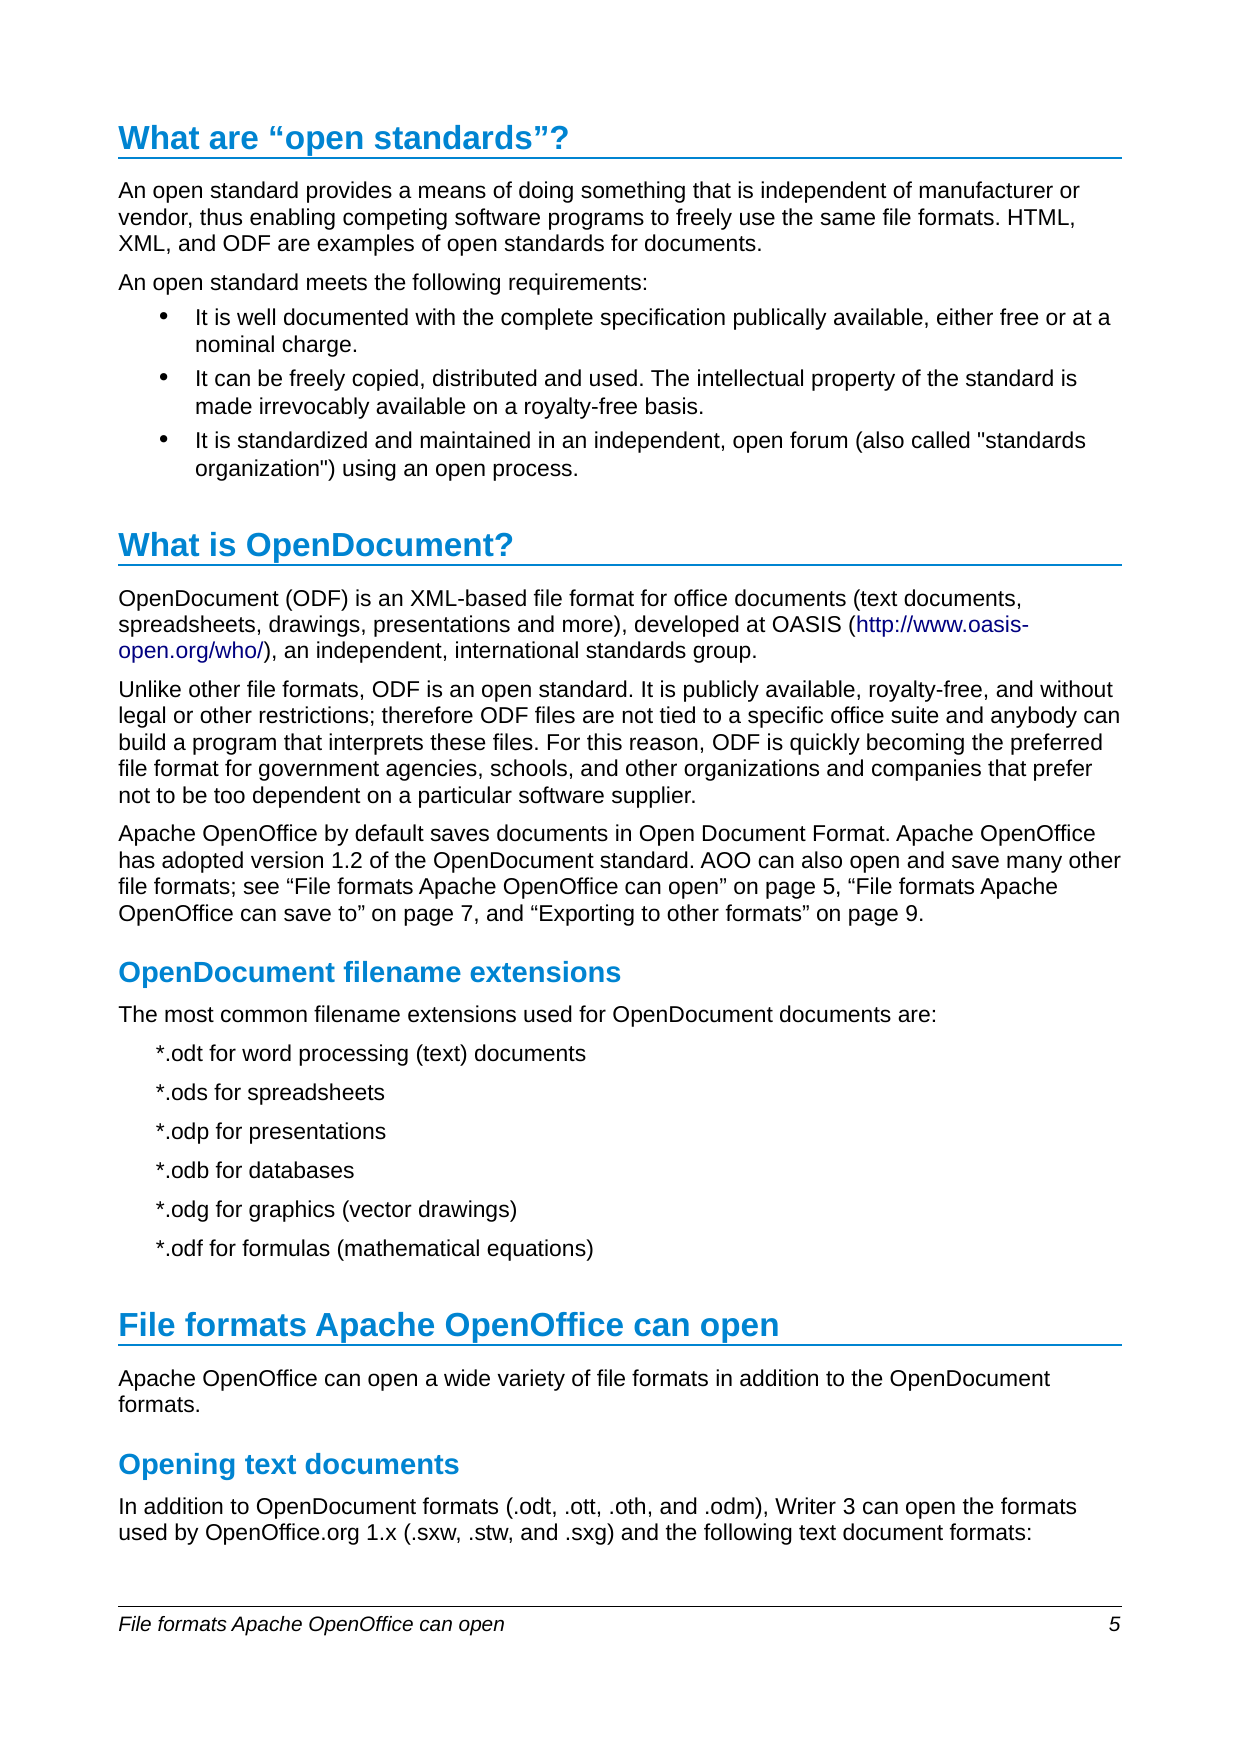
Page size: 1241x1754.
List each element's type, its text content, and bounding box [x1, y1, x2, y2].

text An open standard provides a means of doing something that is independent of manufacturer or vendor, thus enabling competing software programs to freely use the same file formats. HTML, XML, and ODF are examples of open standards for documents. [118, 177, 1122, 257]
subtitle File formats Apache OpenOffice can open [118, 1305, 1122, 1344]
subtitle Opening text documents [118, 1447, 1122, 1480]
text *.odp for presentations [156, 1118, 1122, 1144]
text Unlike other file formats, ODF is an open standard. It is publicly available, royalty-free, and without legal or other restrictions; therefore ODF files are not tied to a specific office suite and anybody can build a program that interprets these files. For this reason, ODF is quickly becoming the preferred file format for government agencies, schools, and other organizations and companies that prefer not to be too dependent on a particular software supplier. [118, 676, 1122, 808]
list It is well documented with the complete specification publically available, either free or at a nominal charge. [156, 302, 1122, 357]
text *.odb for databases [156, 1157, 1122, 1183]
text Apache OpenOffice by default saves documents in Open Document Format. Apache OpenOffice has adopted version 1.2 of the OpenDocument standard. AOO can also open and save many other file formats; see “File formats Apache OpenOffice can open” on page 5, “File formats Apache OpenOffice can save to” on page 7, and “Exporting to other formats” on page 8. [118, 820, 1122, 926]
text OpenDocument (ODF) is an XML-based file format for office documents (text documents, spreadsheets, drawings, presentations and more), developed at OASIS (http://www.oasis-open.org/who/), an independent, international standards group. [118, 584, 1122, 664]
text *.odg for graphics (vector drawings) [156, 1196, 1122, 1222]
text In addition to OpenDocument formats (.odt, .ott, .oth, and .odm), Writer 3 can open the formats used by OpenOffice.org 1.x (.sxw, .stw, and .sxg) and the following text document formats: [118, 1493, 1122, 1546]
list It can be freely copied, distributed and used. The intellectual property of the standard is made irrevocably available on a royalty-free basis. [156, 364, 1122, 419]
subtitle OpenDocument filename extensions [118, 955, 1122, 989]
text *.odt for word processing (text) documents [156, 1040, 1122, 1067]
text *.odf for formulas (mathematical equations) [156, 1234, 1122, 1261]
list An open standard meets the following requirements: [118, 269, 1122, 295]
text The most common filename extensions used for OpenDocument documents are: [118, 1001, 1122, 1028]
subtitle What is OpenDocument? [118, 525, 1122, 564]
subtitle What are “open standards”? [118, 118, 1122, 157]
text Apache OpenOffice can open a wide variety of file formats in addition to the OpenDocument formats. [118, 1364, 1122, 1417]
list It is standardized and maintained in an independent, open forum (also called "standards organization") using an open process. [156, 425, 1122, 481]
text *.ods for spreadsheets [156, 1079, 1122, 1105]
